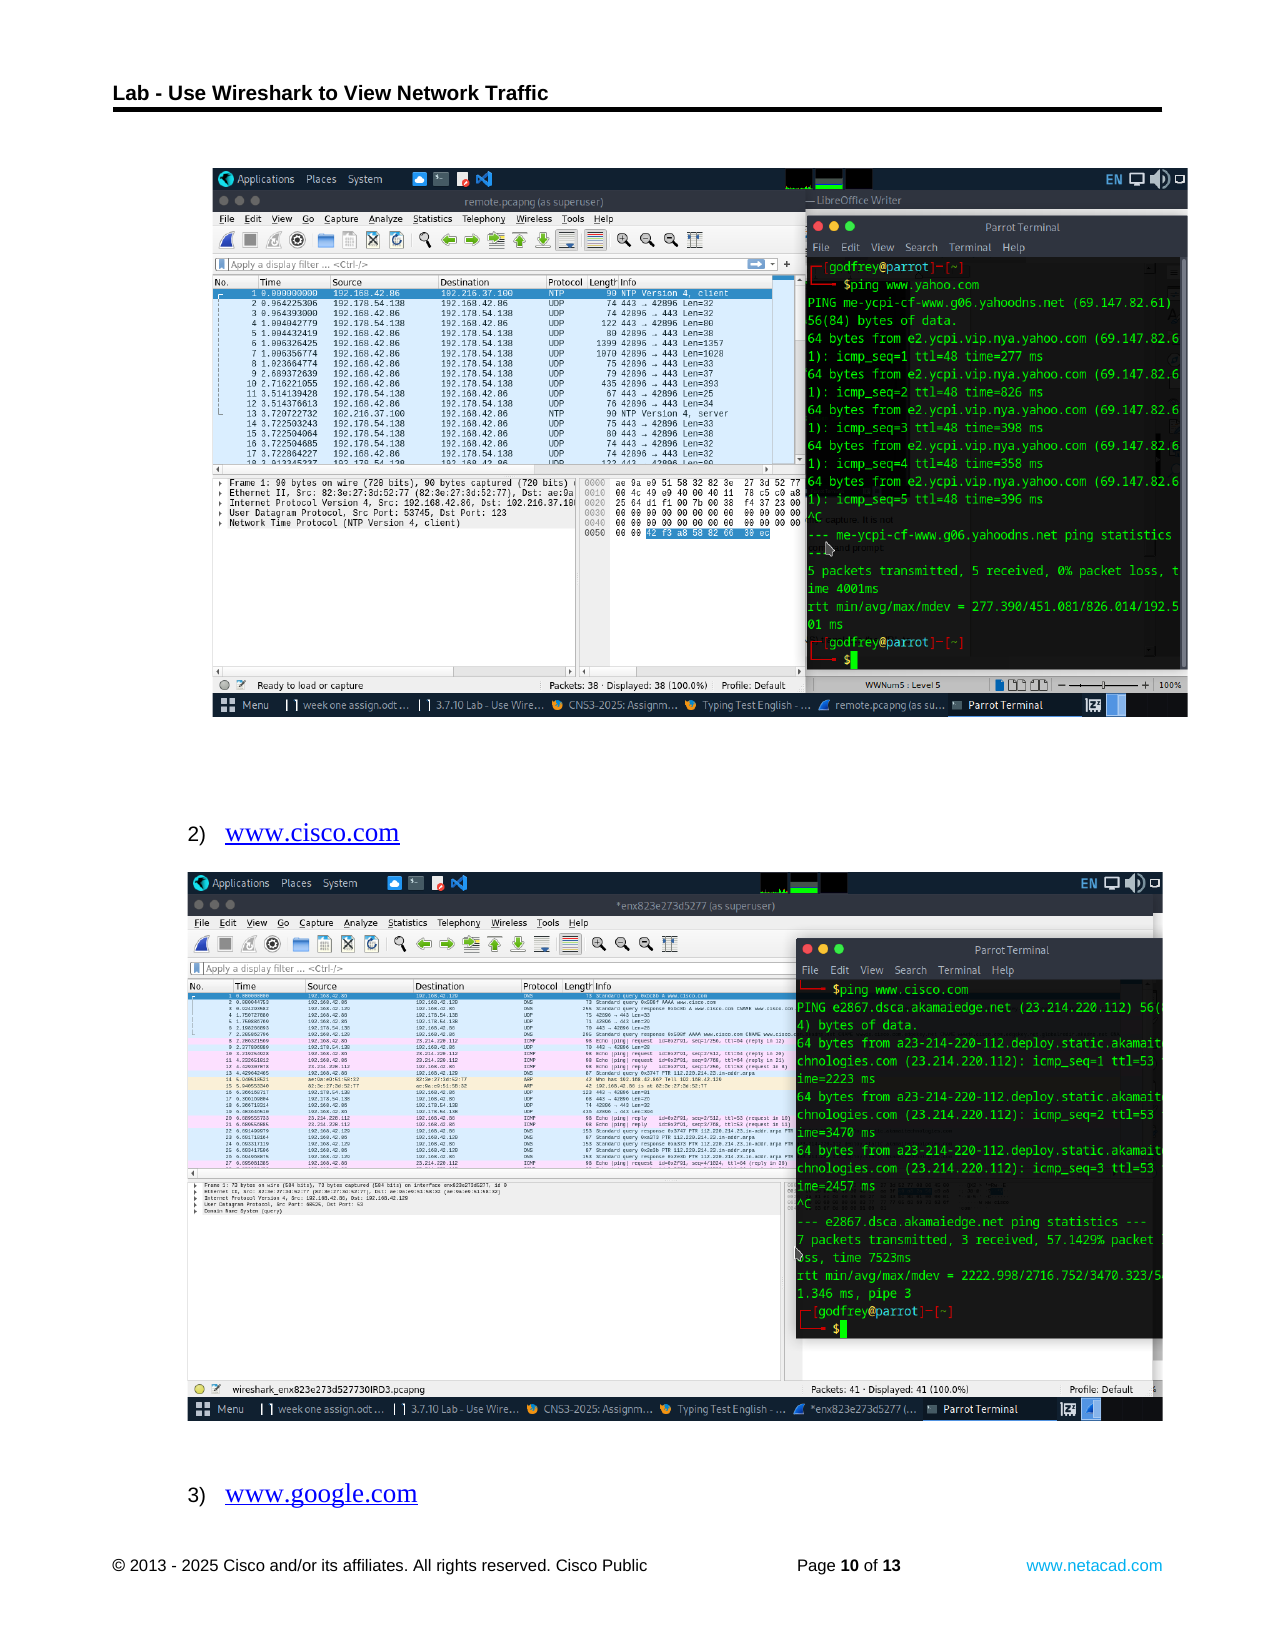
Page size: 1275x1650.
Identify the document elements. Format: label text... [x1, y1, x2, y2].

list www.google.com [187, 1477, 1162, 1508]
picture [187, 872, 1163, 1421]
list www.cisco.com [187, 816, 1162, 847]
picture [212, 168, 1188, 717]
